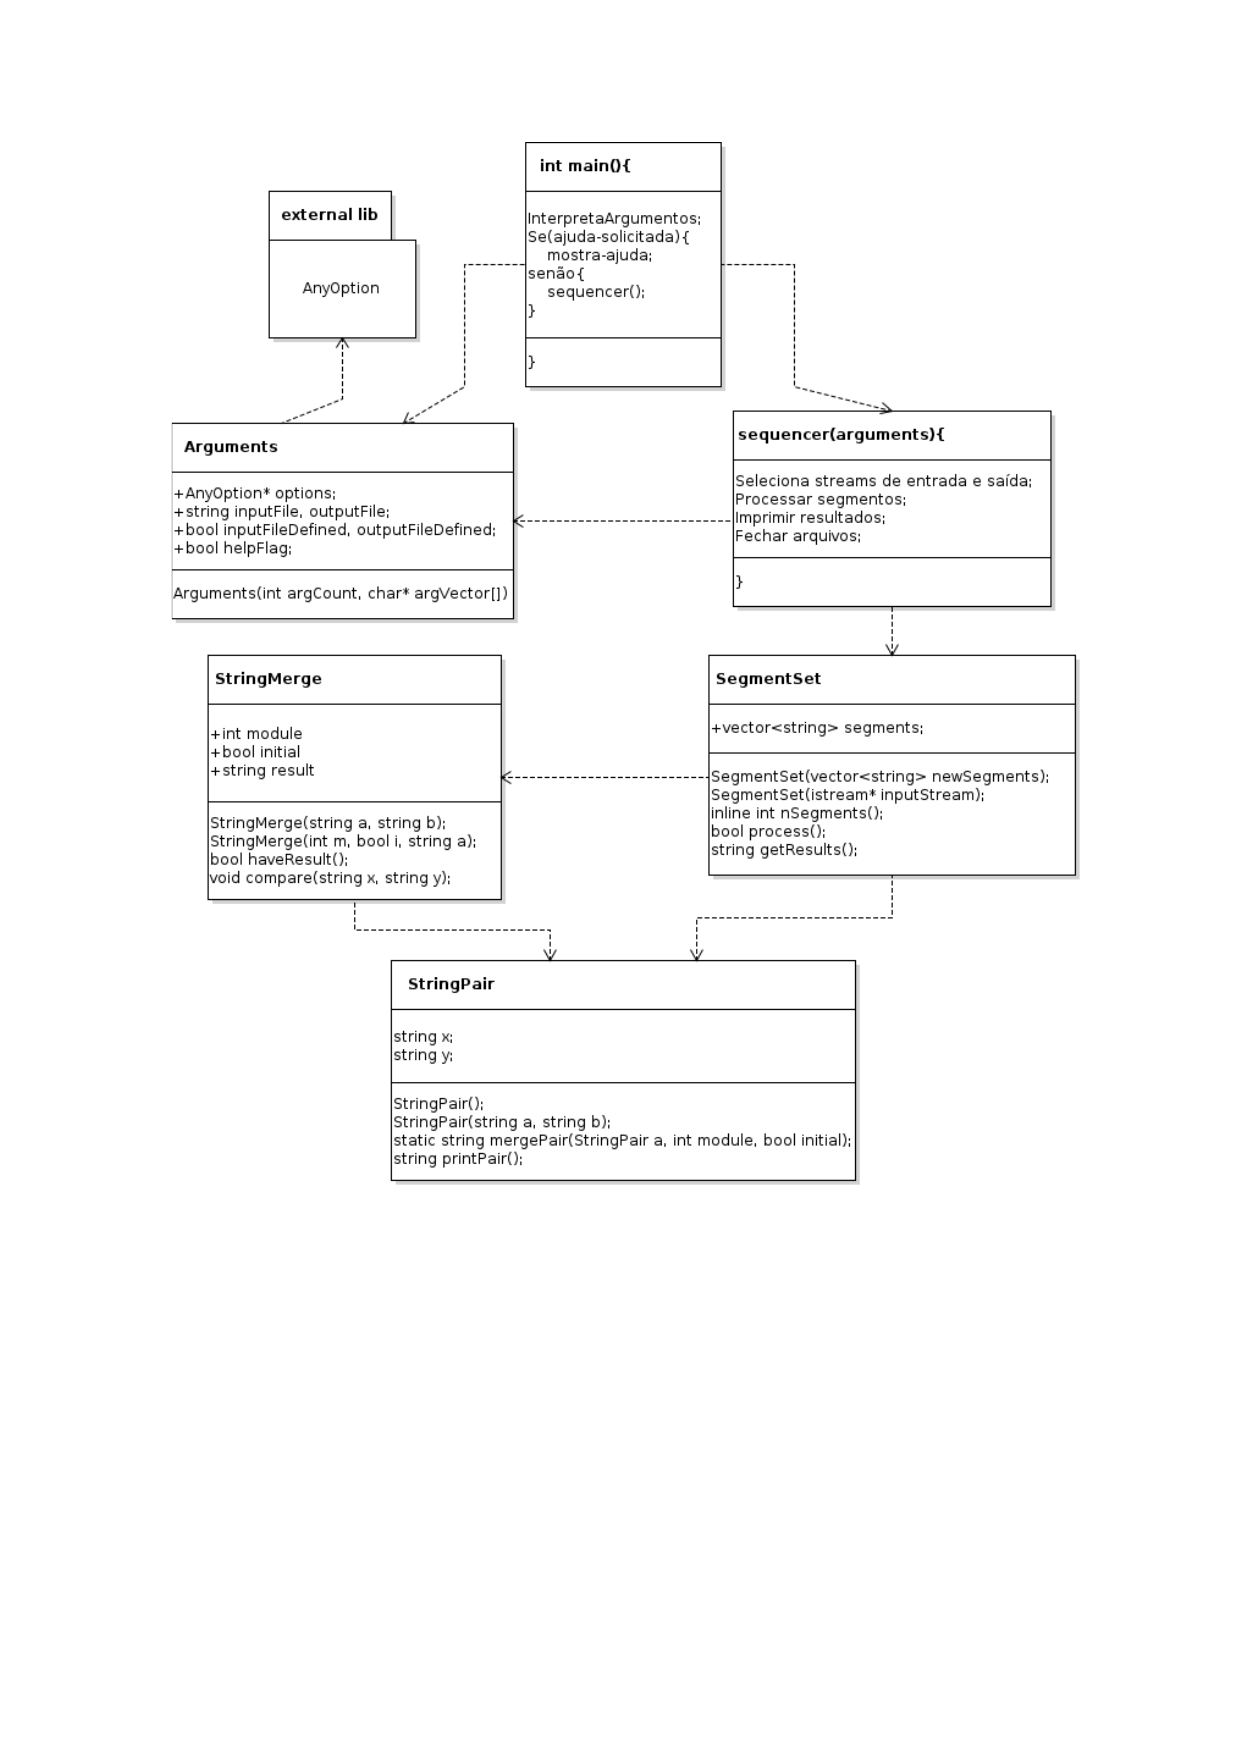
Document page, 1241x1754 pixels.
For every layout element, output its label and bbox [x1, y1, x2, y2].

picture [171, 142, 1081, 1186]
